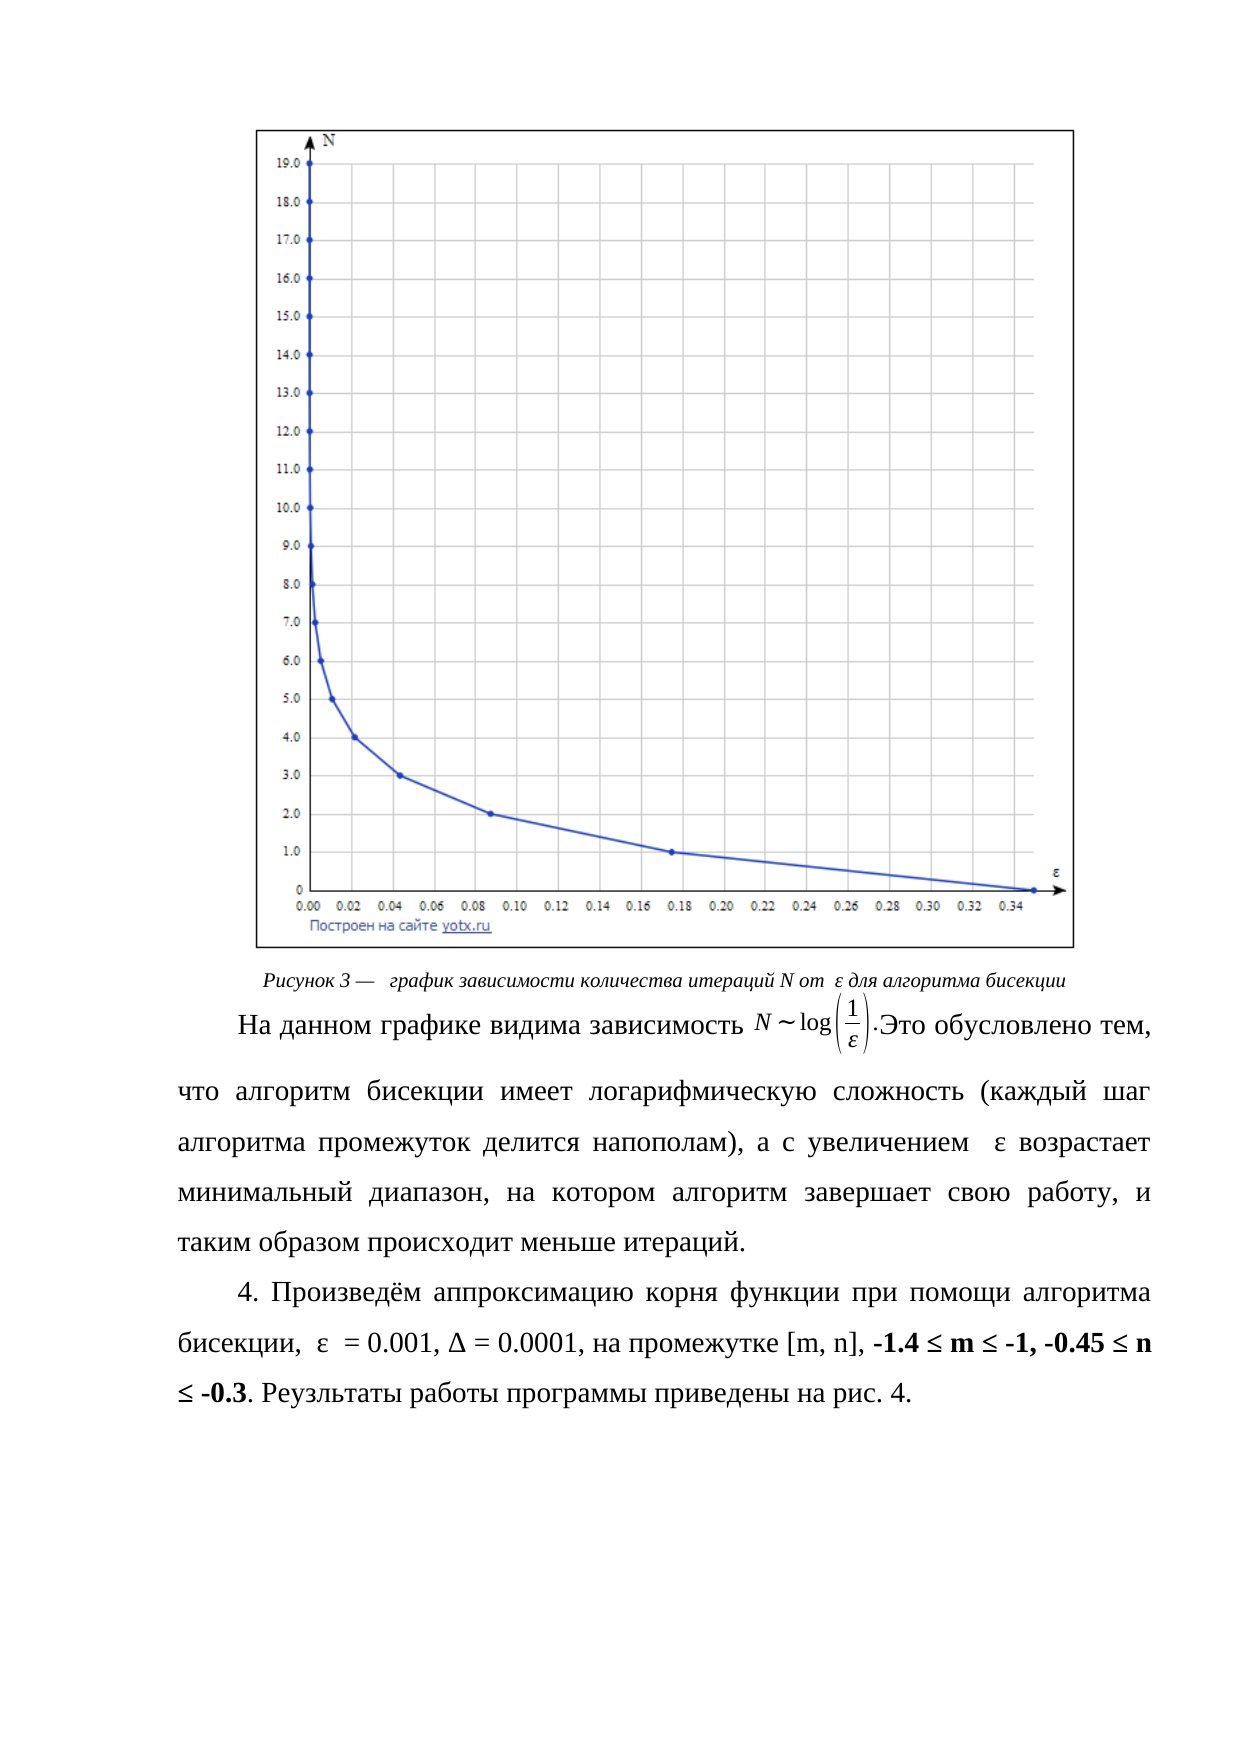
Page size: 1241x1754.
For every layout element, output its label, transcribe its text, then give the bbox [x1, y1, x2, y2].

text На данном графике видима зависимость Это обусловлено тем, что алгоритм бисекции имеет логарифмическую сложность (каждый шаг алгоритма промежуток делится напополам), а с увеличением ε возрастает минимальный диапазон, на котором алгоритм завершает свою работу, и таким образом происходит меньше итераций. [177, 992, 1152, 1258]
text 4. Произведём аппроксимацию корня функции при помощи алгоритма бисекции, ε = 0.001, Δ = 0.0001, на промежутке [m, n], -1.4 ≤ m ≤ -1, -0.45 ≤ n ≤ -0.3. Реузльтаты работы программы приведены на рис. 4. [177, 1274, 1152, 1409]
picture [244, 118, 1085, 963]
text Рисунок 3 — график зависимости количества итераций N от ε для алгоритма бисекции [177, 269, 1152, 992]
